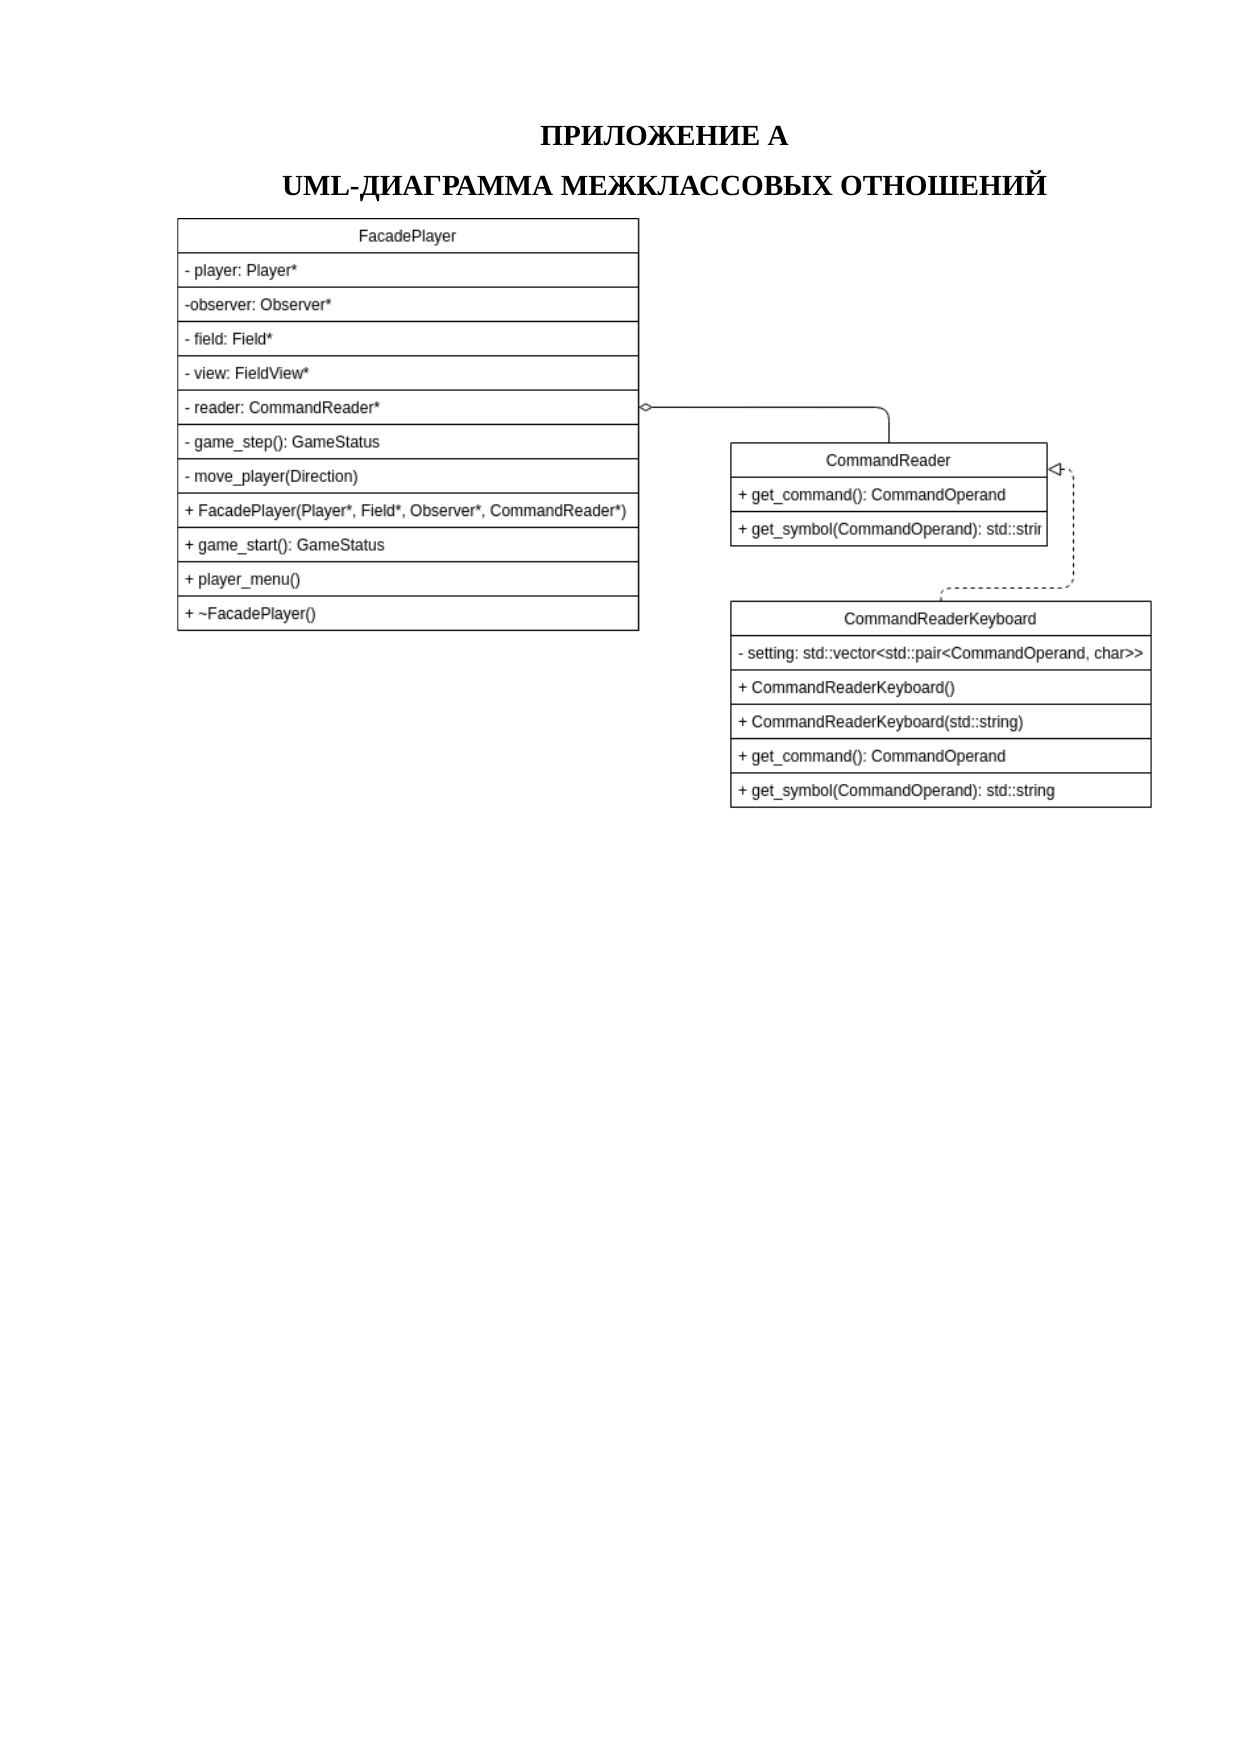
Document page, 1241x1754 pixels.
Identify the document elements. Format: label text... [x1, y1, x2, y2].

subtitle Приложение А UML-диаграмма межклассовых отношений [177, 118, 1152, 202]
picture [177, 218, 1152, 812]
